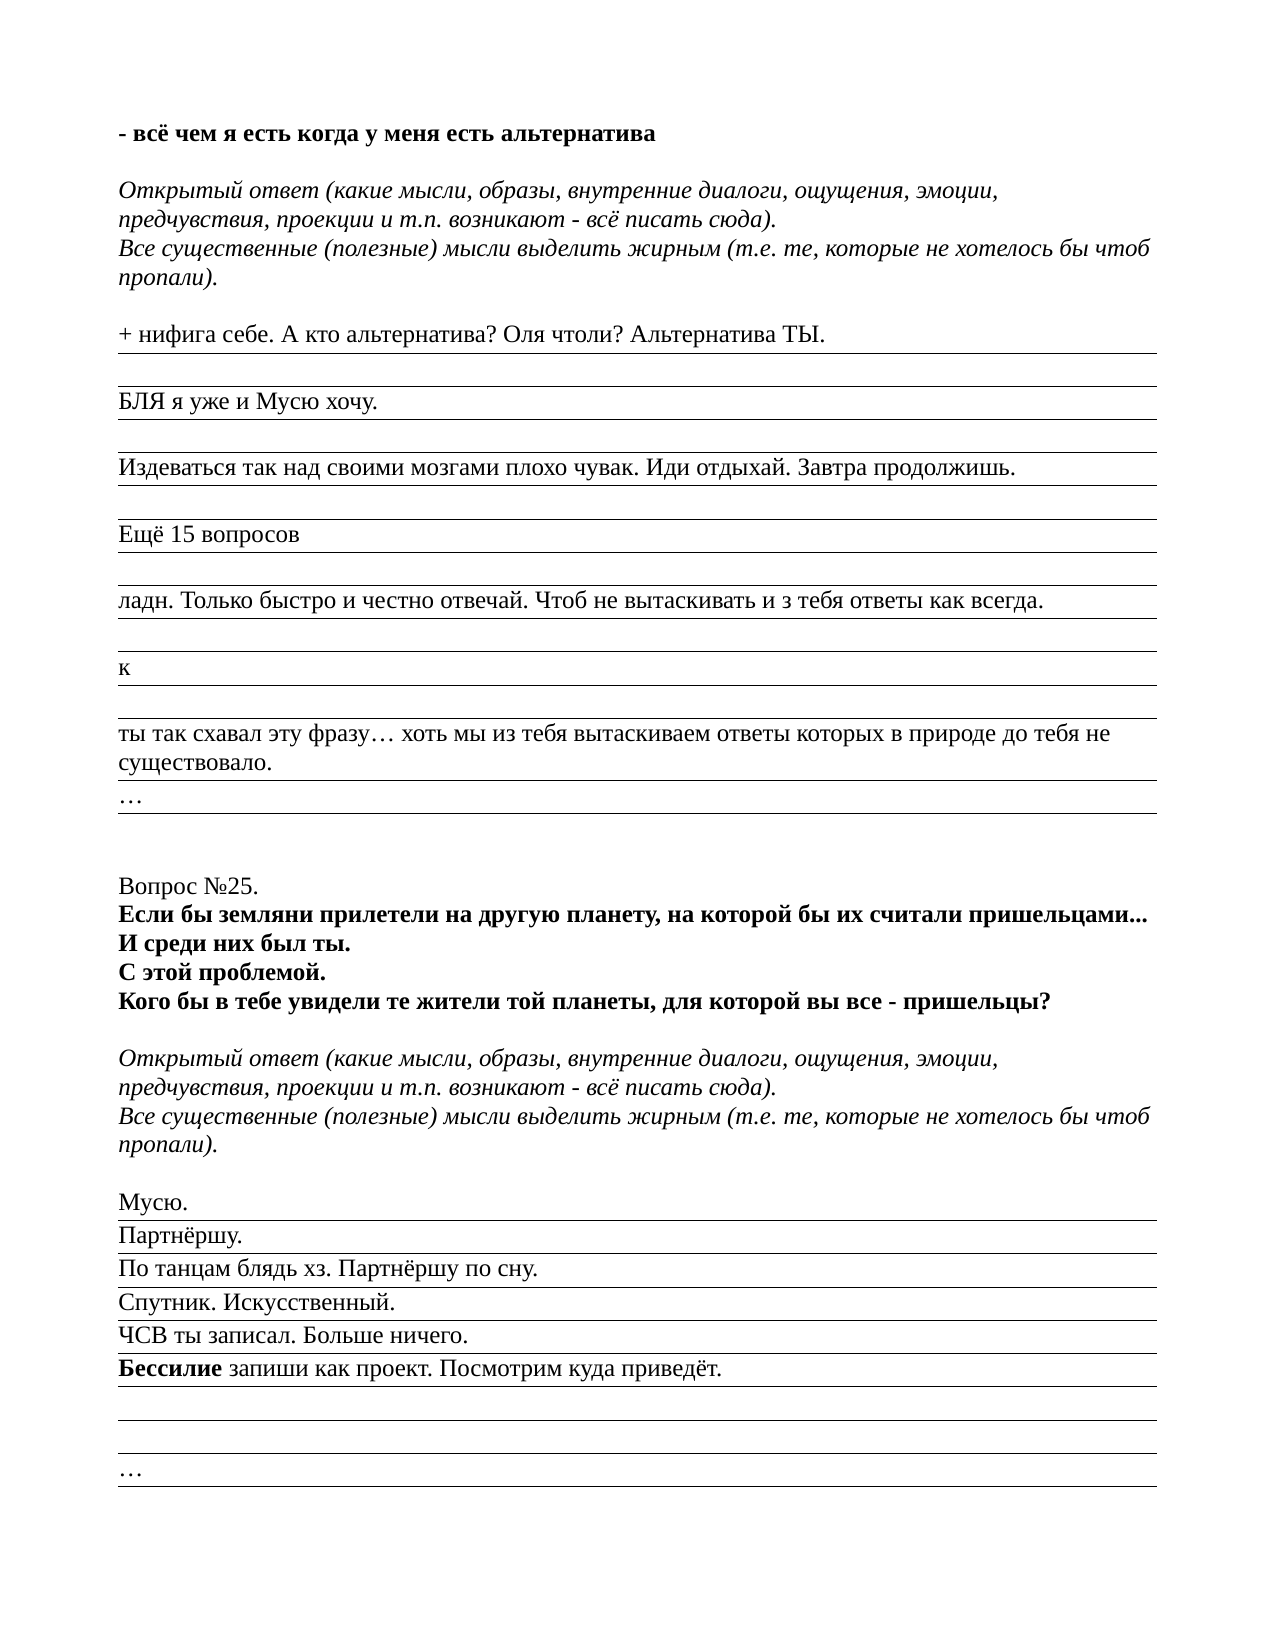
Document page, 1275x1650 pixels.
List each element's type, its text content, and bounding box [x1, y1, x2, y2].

text ЧСВ ты записал. Больше ничего. [118, 1321, 1157, 1353]
text Партнёршу. [118, 1221, 1157, 1253]
text - всё чем я есть когда у меня есть альтернатива [118, 118, 1157, 147]
text Вопрос №25. [118, 871, 1157, 899]
text Мусю. [118, 1187, 1157, 1220]
text … [118, 781, 1157, 813]
text Бессилие запиши как проект. Посмотрим куда приведёт. [118, 1354, 1157, 1386]
text БЛЯ я уже и Мусю хочу. [118, 387, 1157, 419]
text Все существенные (полезные) мысли выделить жирным (т.е. те, которые не хотелось бы чтоб пропали). [118, 1101, 1157, 1158]
text С этой проблемой. [118, 957, 1157, 986]
text к [118, 652, 1157, 685]
text + нифига себе. А кто альтернатива? Оля чтоли? Альтернатива ТЫ. [118, 319, 1157, 353]
text По танцам блядь хз. Партнёршу по сну. [118, 1254, 1157, 1287]
text … [118, 1454, 1157, 1486]
text Открытый ответ (какие мысли, образы, внутренние диалоги, ощущения, эмоции, предчувствия, проекции и т.п. возникают - всё писать сюда). [118, 1043, 1157, 1101]
text ты так схавал эту фразу… хоть мы из тебя вытаскиваем ответы которых в природе до тебя не существовало. [118, 719, 1157, 780]
text И среди них был ты. [118, 928, 1157, 957]
text Если бы земляни прилетели на другую планету, на которой бы их считали пришельцами... [118, 899, 1157, 928]
text Все существенные (полезные) мысли выделить жирным (т.е. те, которые не хотелось бы чтоб пропали). [118, 233, 1157, 291]
text Издеваться так над своими мозгами плохо чувак. Иди отдыхай. Завтра продолжишь. [118, 453, 1157, 485]
text Спутник. Искусственный. [118, 1288, 1157, 1320]
text Открытый ответ (какие мысли, образы, внутренние диалоги, ощущения, эмоции, предчувствия, проекции и т.п. возникают - всё писать сюда). [118, 176, 1157, 233]
text ладн. Только быстро и честно отвечай. Чтоб не вытаскивать и з тебя ответы как всегда. [118, 586, 1157, 618]
text Ещё 15 вопросов [118, 520, 1157, 552]
text Кого бы в тебе увидели те жители той планеты, для которой вы все - пришельцы? [118, 986, 1157, 1014]
